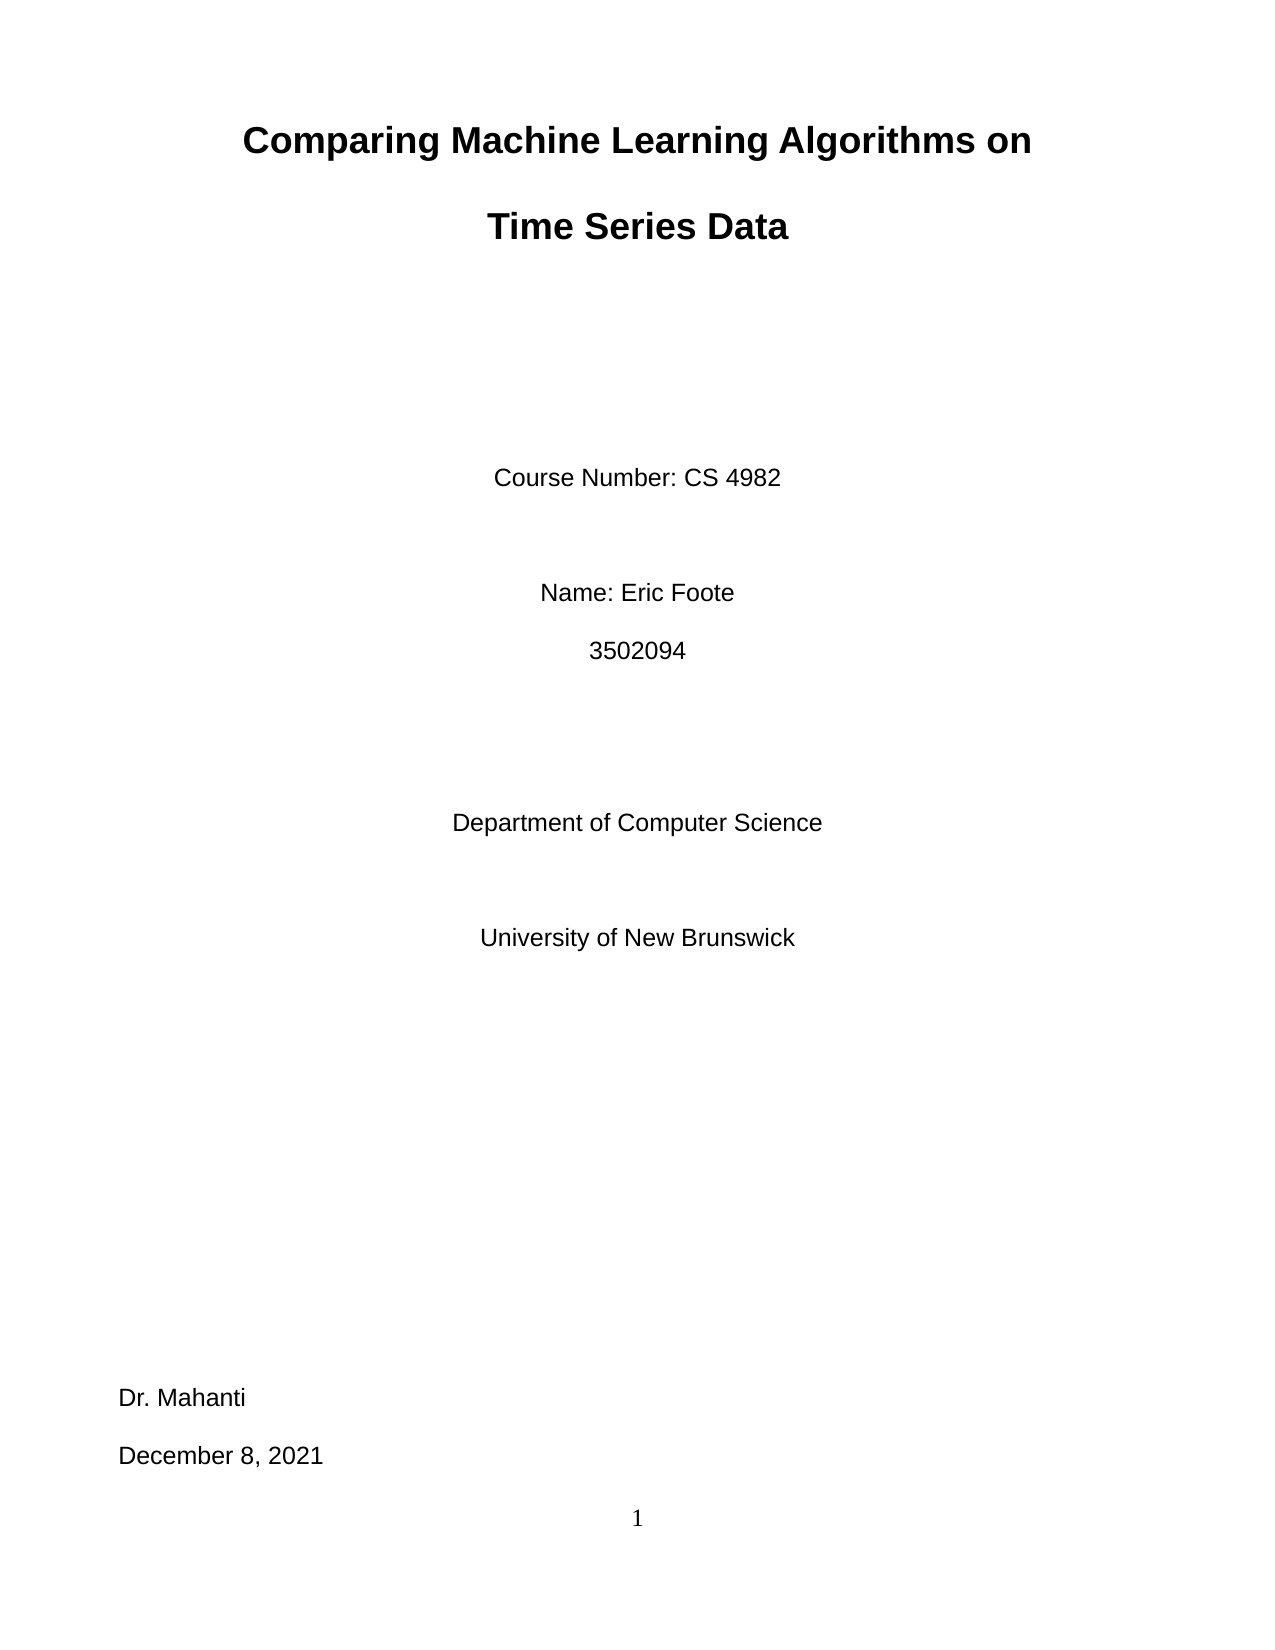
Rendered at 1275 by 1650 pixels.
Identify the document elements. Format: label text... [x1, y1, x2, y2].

text Time Series Data [118, 204, 1157, 247]
text Name: Eric Foote [118, 578, 1157, 607]
text December 8, 2021 [118, 1441, 1157, 1469]
text 3502094 [118, 636, 1157, 664]
text Course Number: CS 4982 [118, 463, 1157, 492]
text Comparing Machine Learning Algorithms on [118, 118, 1157, 161]
text University of New Brunswick [118, 923, 1157, 952]
text Department of Computer Science [118, 808, 1157, 837]
text Dr. Mahanti [118, 1383, 1157, 1412]
